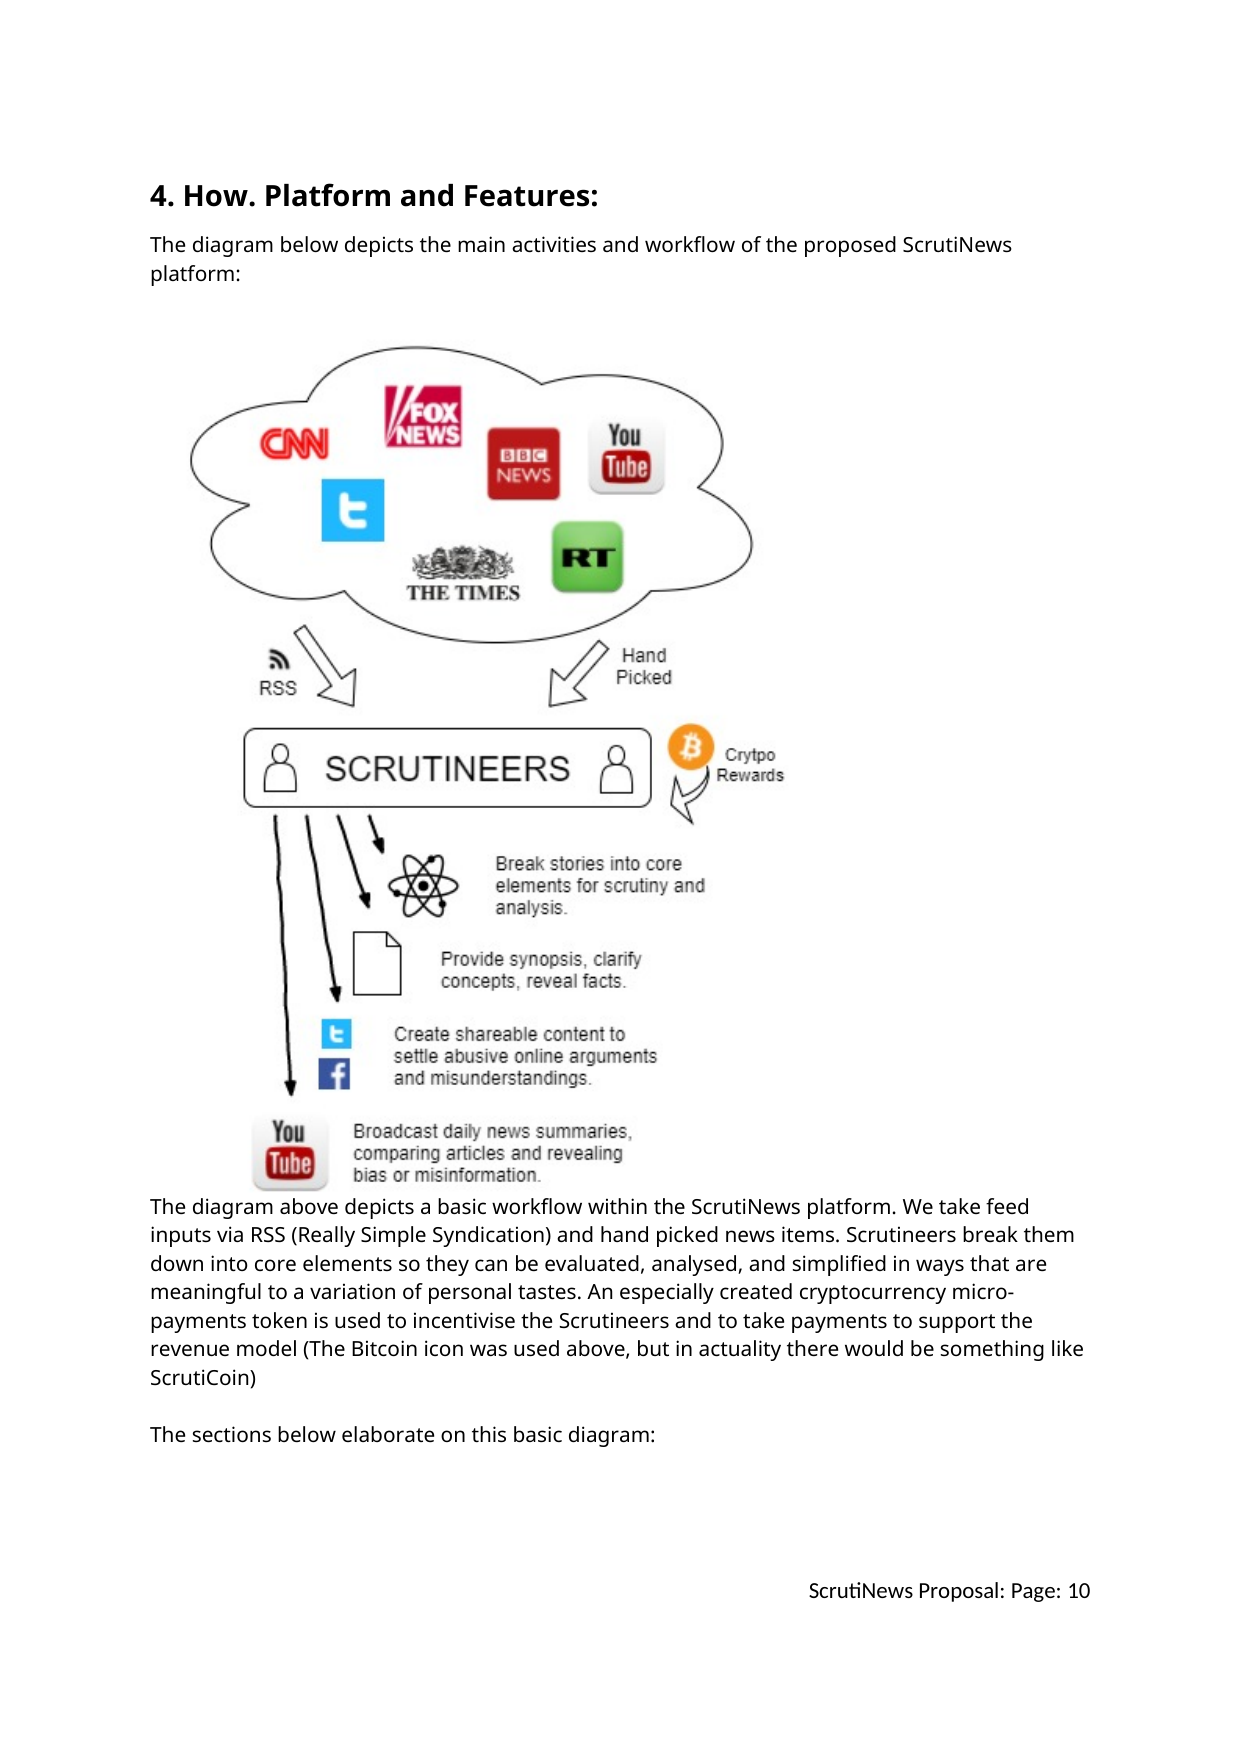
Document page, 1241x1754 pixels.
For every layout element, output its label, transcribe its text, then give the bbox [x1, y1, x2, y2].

text The diagram above depicts a basic workflow within the ScrutiNews platform. We take feed inputs via RSS (Really Simple Syndication) and hand picked news items. Scrutineers break them down into core elements so they can be evaluated, analysed, and simplified in ways that are meaningful to a variation of personal tastes. An especially created cryptocurrency micro-payments token is used to incentivise the Scrutineers and to take payments to support the revenue model (The Bitcoin icon was used above, but in actuality there would be something like ScrutiCoin) [150, 1192, 1090, 1391]
subtitle 4. How. Platform and Features: [150, 175, 1090, 215]
text The sections below elaborate on this basic diagram: [150, 1420, 1090, 1448]
text The diagram below depicts the main activities and workflow of the proposed ScrutiNews platform: [150, 230, 1090, 287]
picture [150, 315, 799, 1193]
